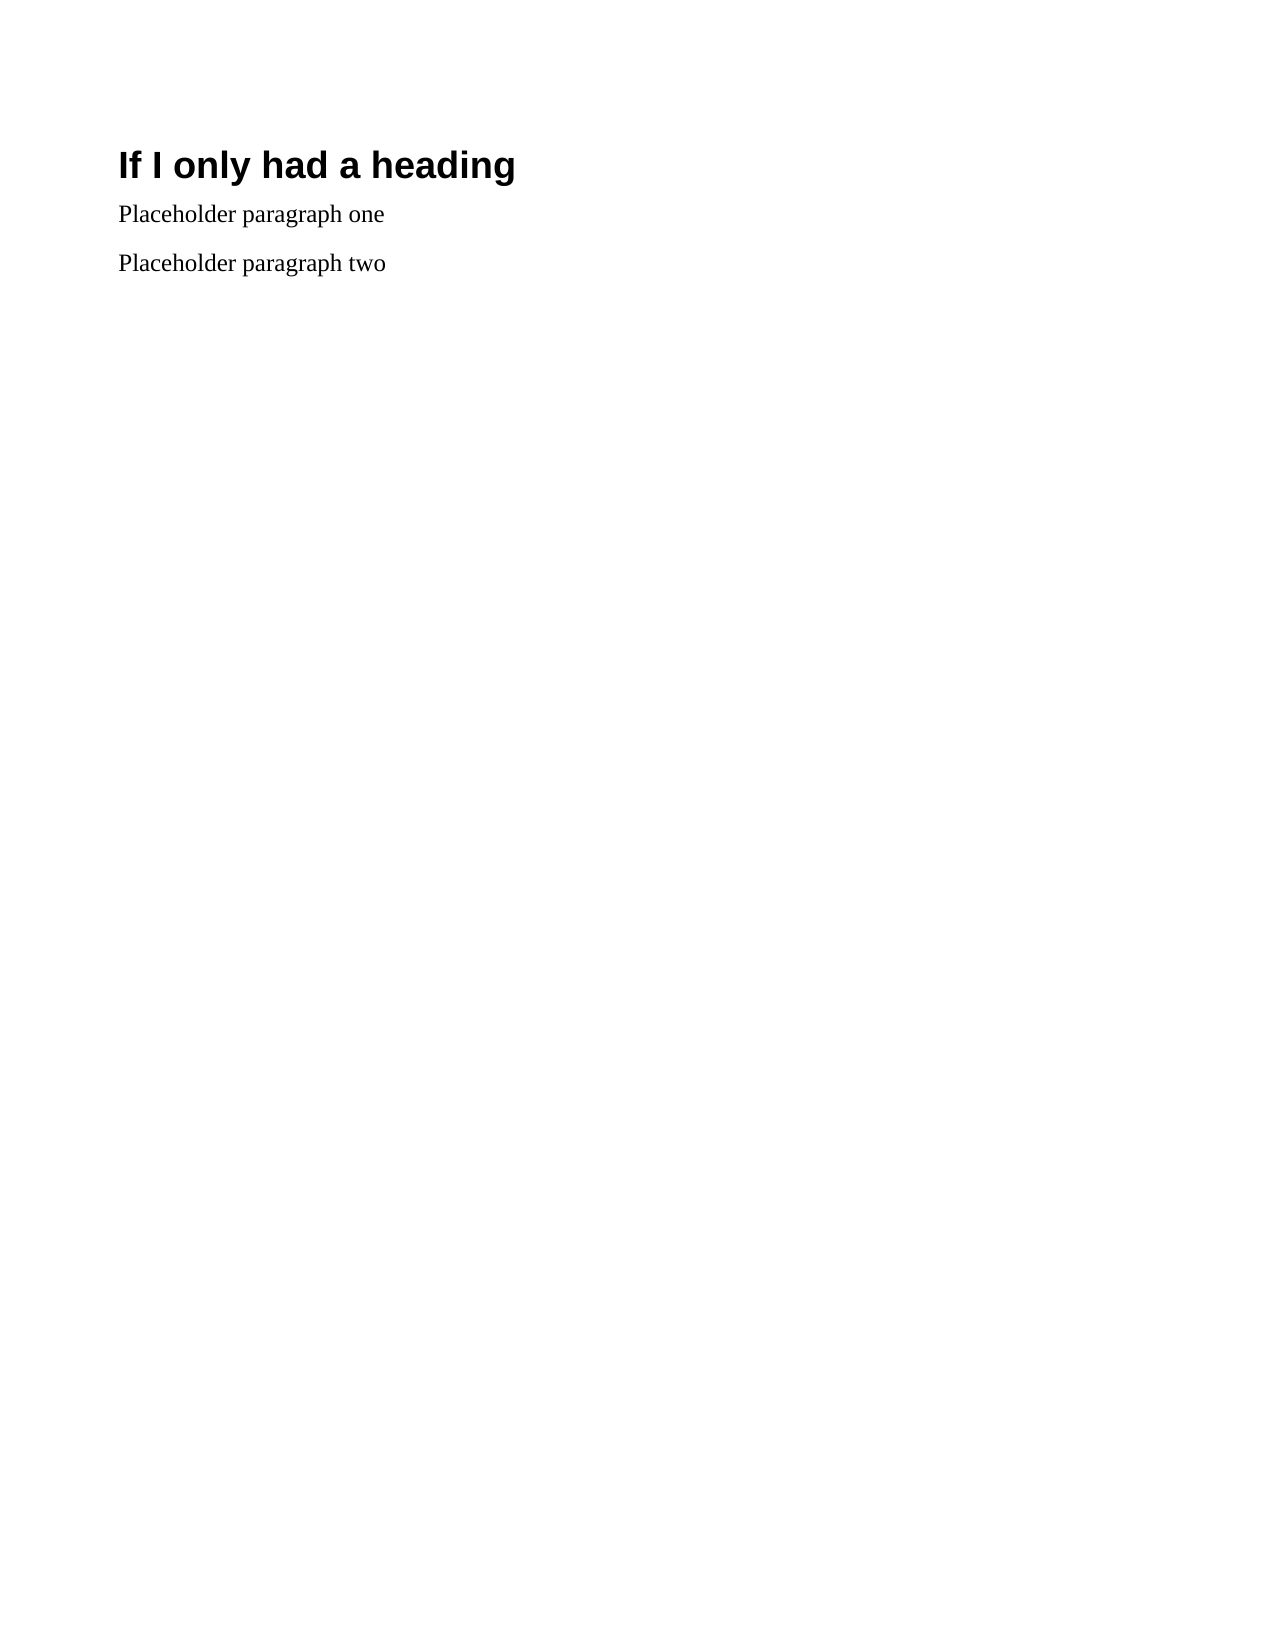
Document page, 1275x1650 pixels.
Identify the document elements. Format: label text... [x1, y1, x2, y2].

text Placeholder paragraph one [118, 199, 1157, 228]
text Placeholder paragraph two [118, 248, 1157, 277]
subtitle If I only had a heading [118, 143, 1157, 187]
